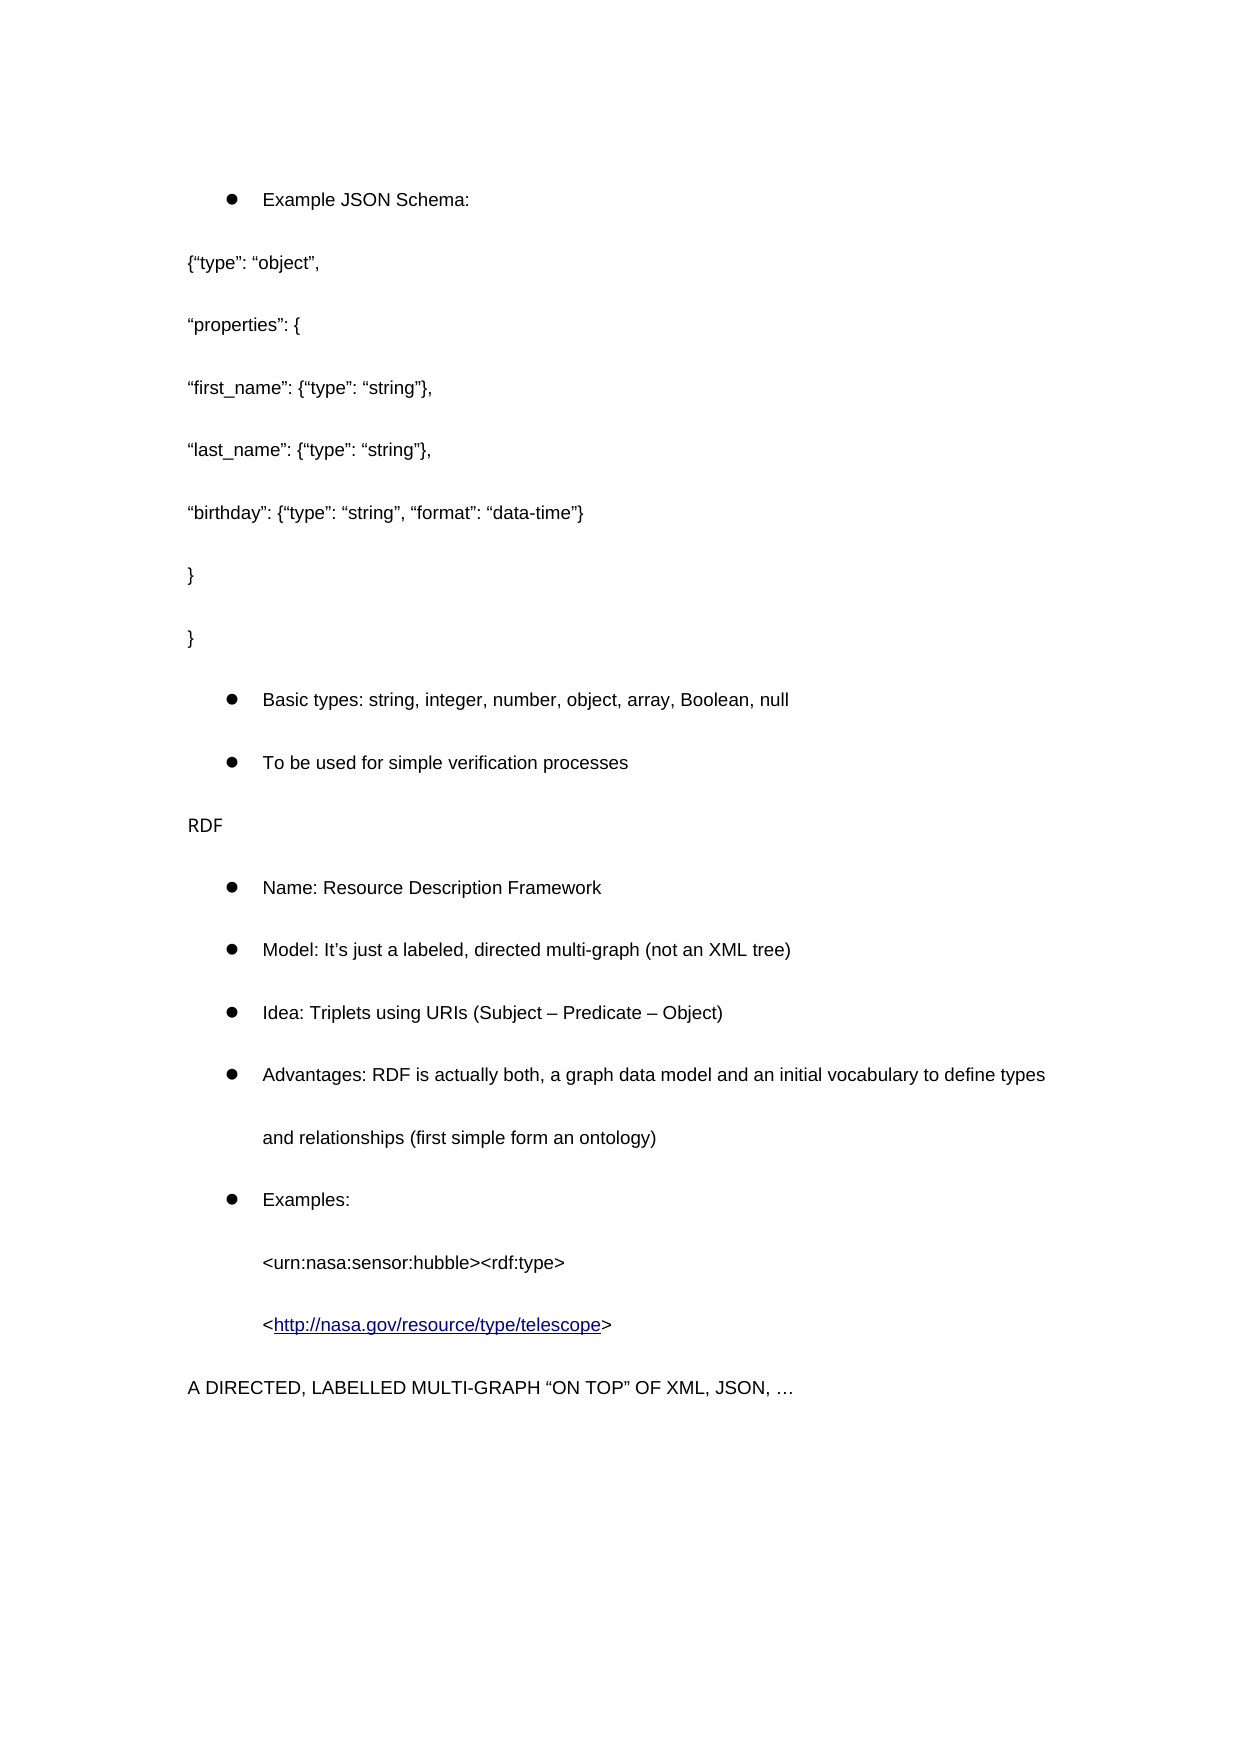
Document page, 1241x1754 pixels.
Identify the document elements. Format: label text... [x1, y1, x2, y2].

text “properties”: { [187, 283, 1053, 346]
list Idea: Triplets using URIs (Subject – Predicate – Object) [225, 971, 1053, 1033]
text <http://nasa.gov/resource/type/telescope> [219, 1283, 1053, 1346]
text RDF [187, 783, 1053, 846]
text } [187, 533, 1053, 596]
text <urn:nasa:sensor:hubble><rdf:type> [262, 1221, 1053, 1283]
text A DIRECTED, LABELLED MULTI-GRAPH “ON TOP” OF XML, JSON, … [187, 1346, 1053, 1408]
text “last_name”: {“type”: “string”}, [187, 408, 1053, 471]
list Examples: [225, 1158, 1053, 1221]
list Name: Resource Description Framework [225, 846, 1053, 908]
list Advantages: RDF is actually both, a graph data model and an initial vocabulary to define types and relationships (first simple form an ontology) [225, 1033, 1053, 1158]
text “birthday”: {“type”: “string”, “format”: “data-time”} [187, 471, 1053, 533]
text “first_name”: {“type”: “string”}, [187, 346, 1053, 408]
text {“type”: “object”, [187, 221, 1053, 283]
list Basic types: string, integer, number, object, array, Boolean, null [225, 658, 1053, 721]
list Example JSON Schema: [225, 158, 1053, 221]
text } [187, 596, 1053, 658]
list To be used for simple verification processes [225, 721, 1053, 783]
list Model: It’s just a labeled, directed multi-graph (not an XML tree) [225, 908, 1053, 971]
